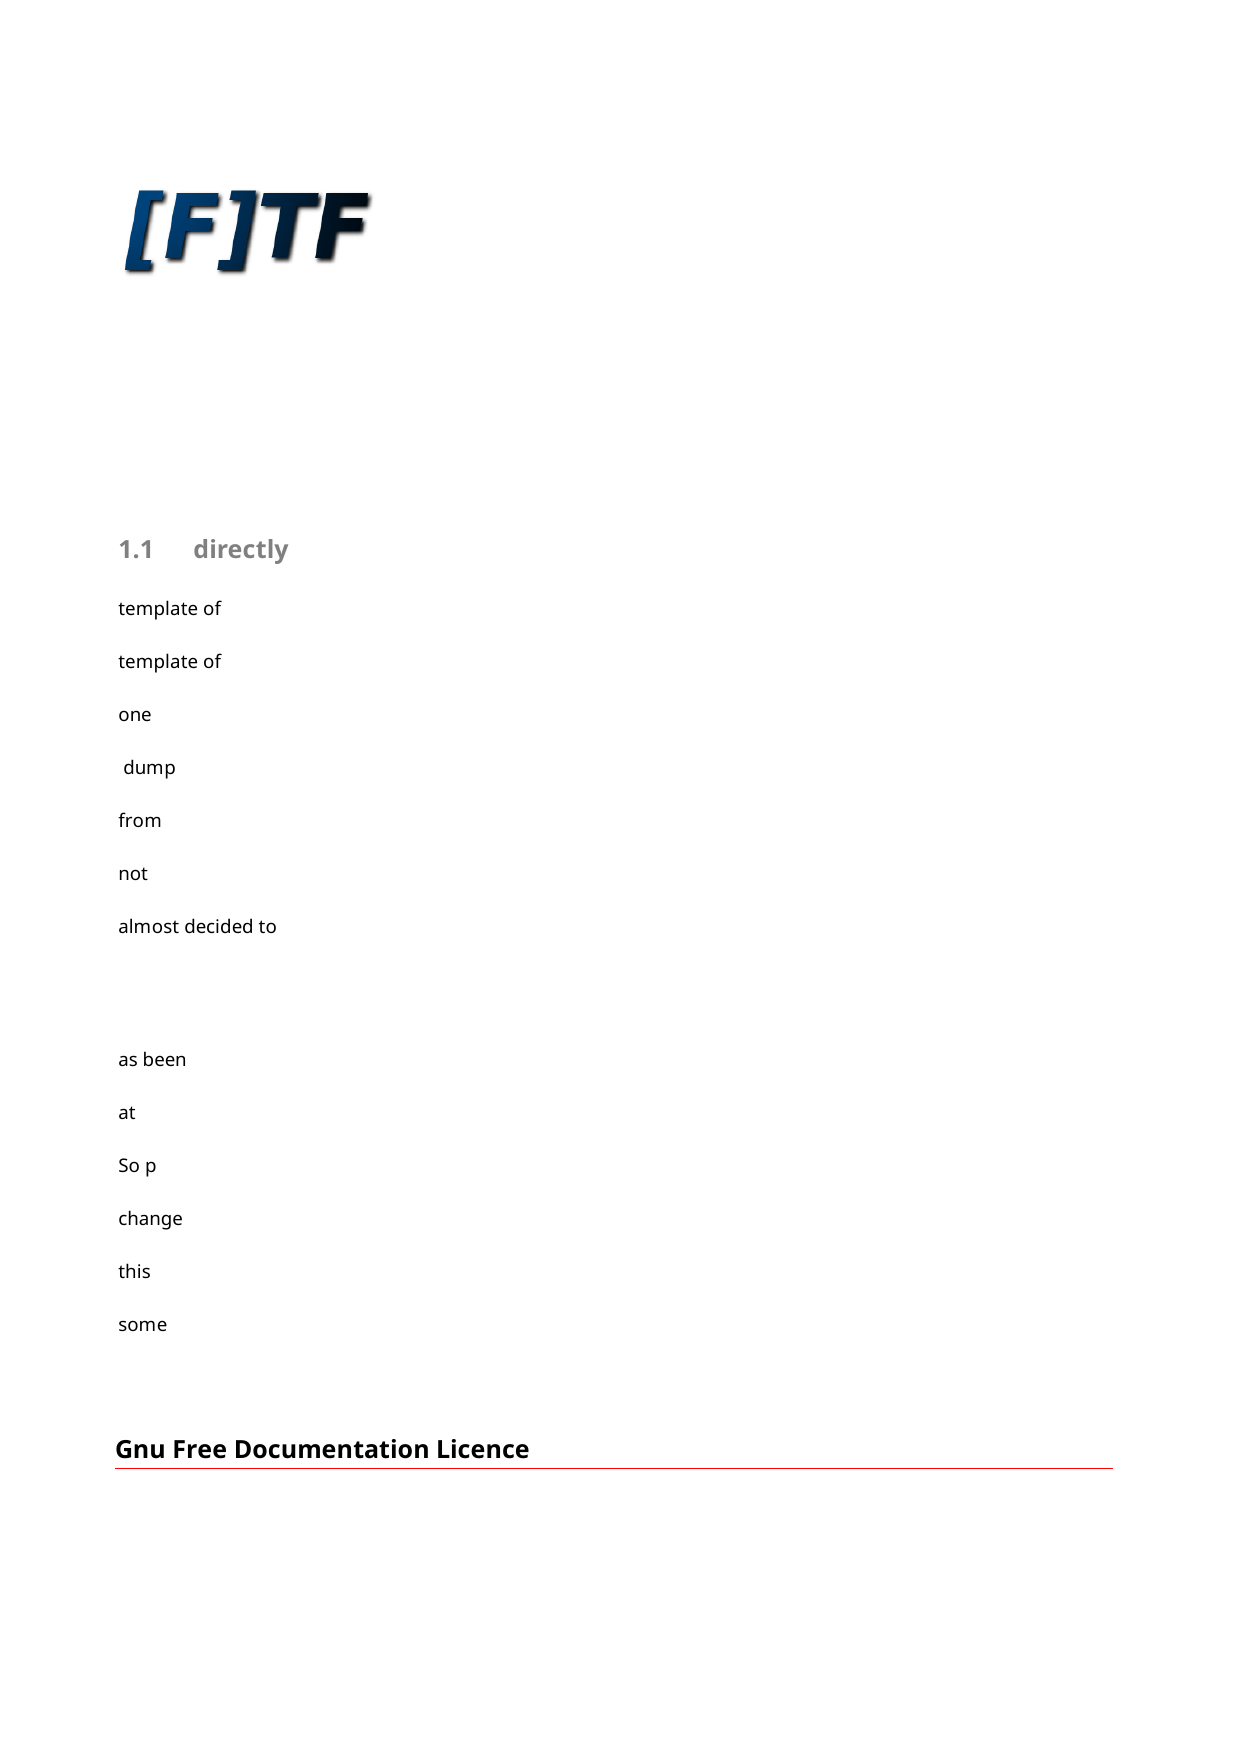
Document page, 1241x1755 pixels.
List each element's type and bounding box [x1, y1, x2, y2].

picture [116, 167, 377, 288]
